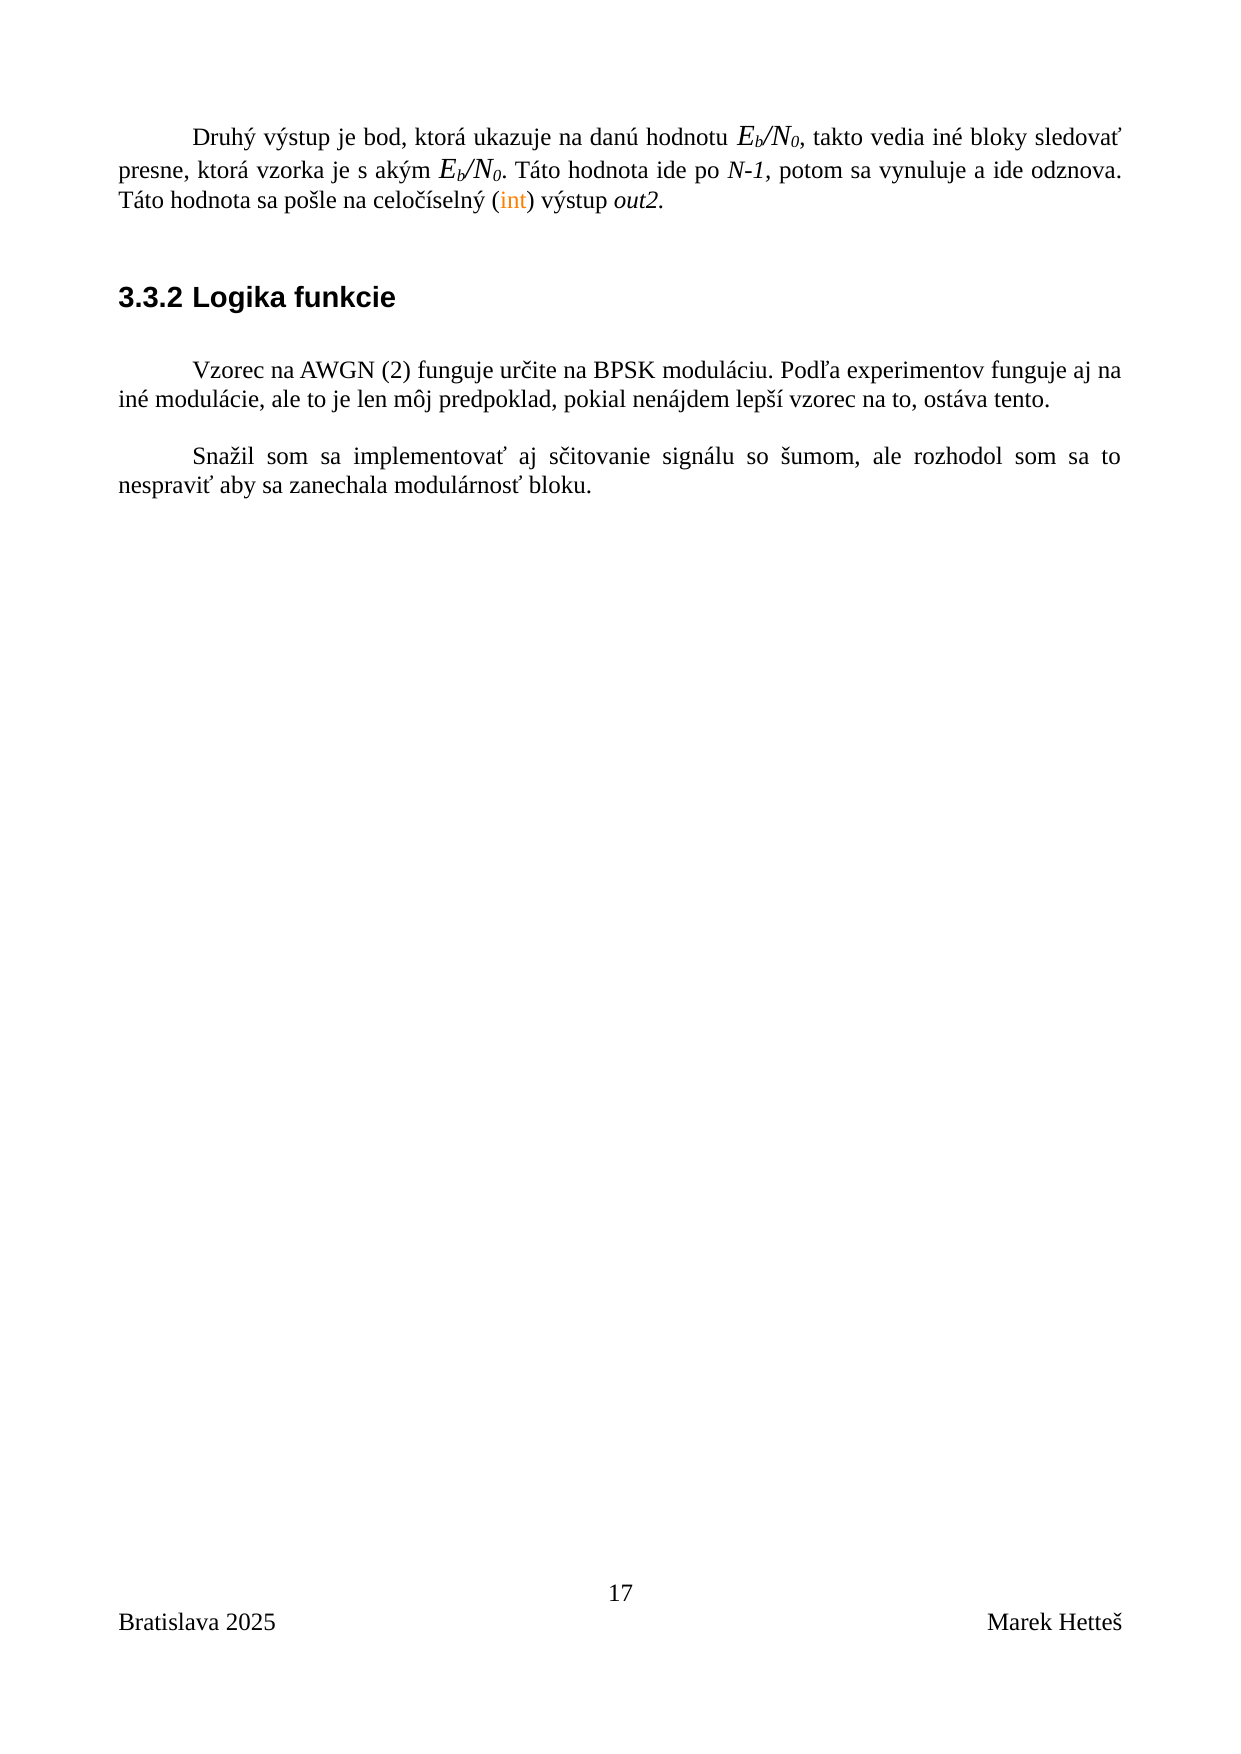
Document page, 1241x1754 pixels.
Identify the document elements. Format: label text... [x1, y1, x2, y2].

text Vzorec na AWGN (2) funguje určite na BPSK moduláciu. Podľa experimentov funguje aj na iné modulácie, ale to je len môj predpoklad, pokial nenájdem lepší vzorec na to, ostáva tento. [118, 355, 1122, 412]
subtitle Logika funkcie [118, 280, 1122, 314]
text Druhý výstup je bod, ktorá ukazuje na danú hodnotu Eb/N0, takto vedia iné bloky sledovať presne, ktorá vzorka je s akým Eb/N0. Táto hodnota ide po N-1, potom sa vynuluje a ide odznova. Táto hodnota sa pošle na celočíselný (int) výstup out2. [118, 118, 1122, 214]
text Snažil som sa implementovať aj sčitovanie signálu so šumom, ale rozhodol som sa to nespraviť aby sa zanechala modulárnosť bloku. [118, 441, 1122, 499]
